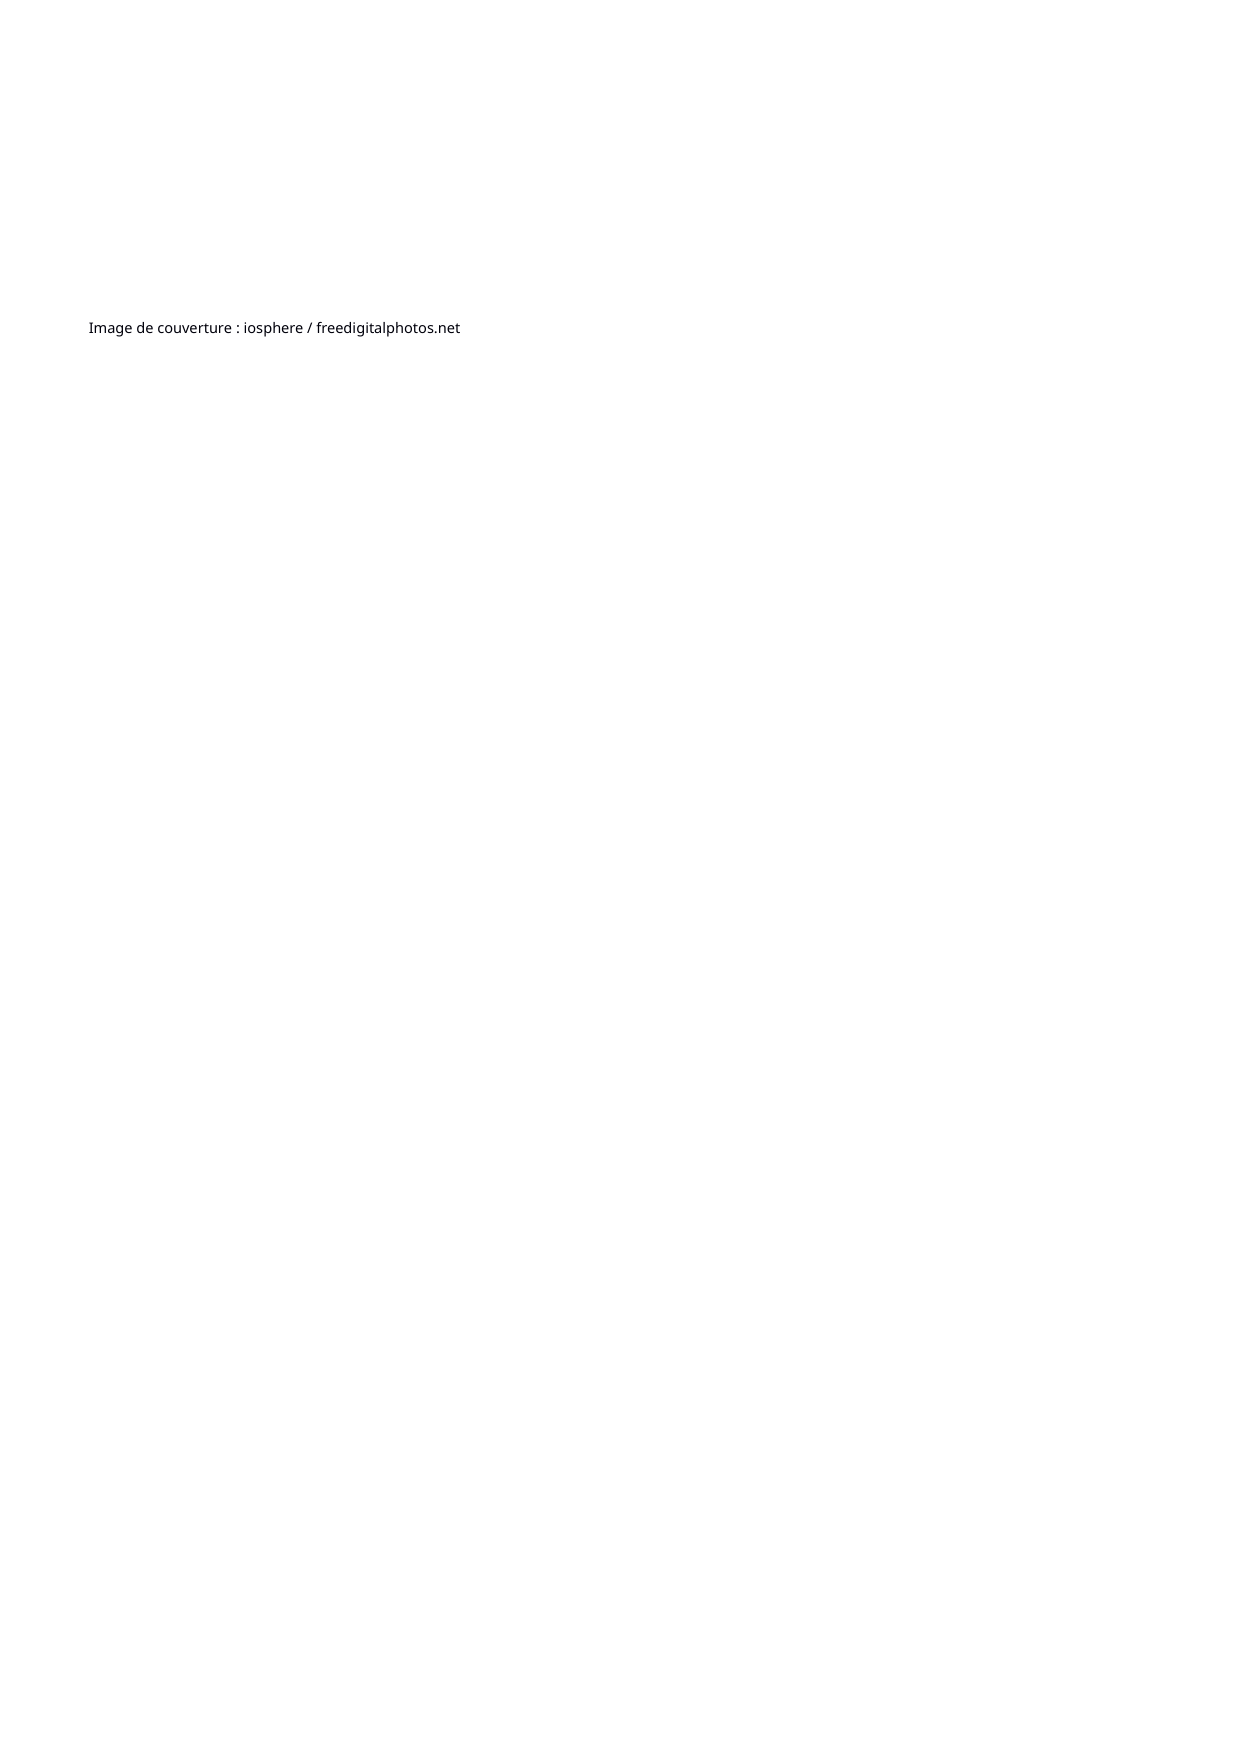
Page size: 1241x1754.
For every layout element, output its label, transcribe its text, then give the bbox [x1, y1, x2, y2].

text Image de couverture : iosphere / freedigitalphotos.net [88, 318, 1152, 338]
